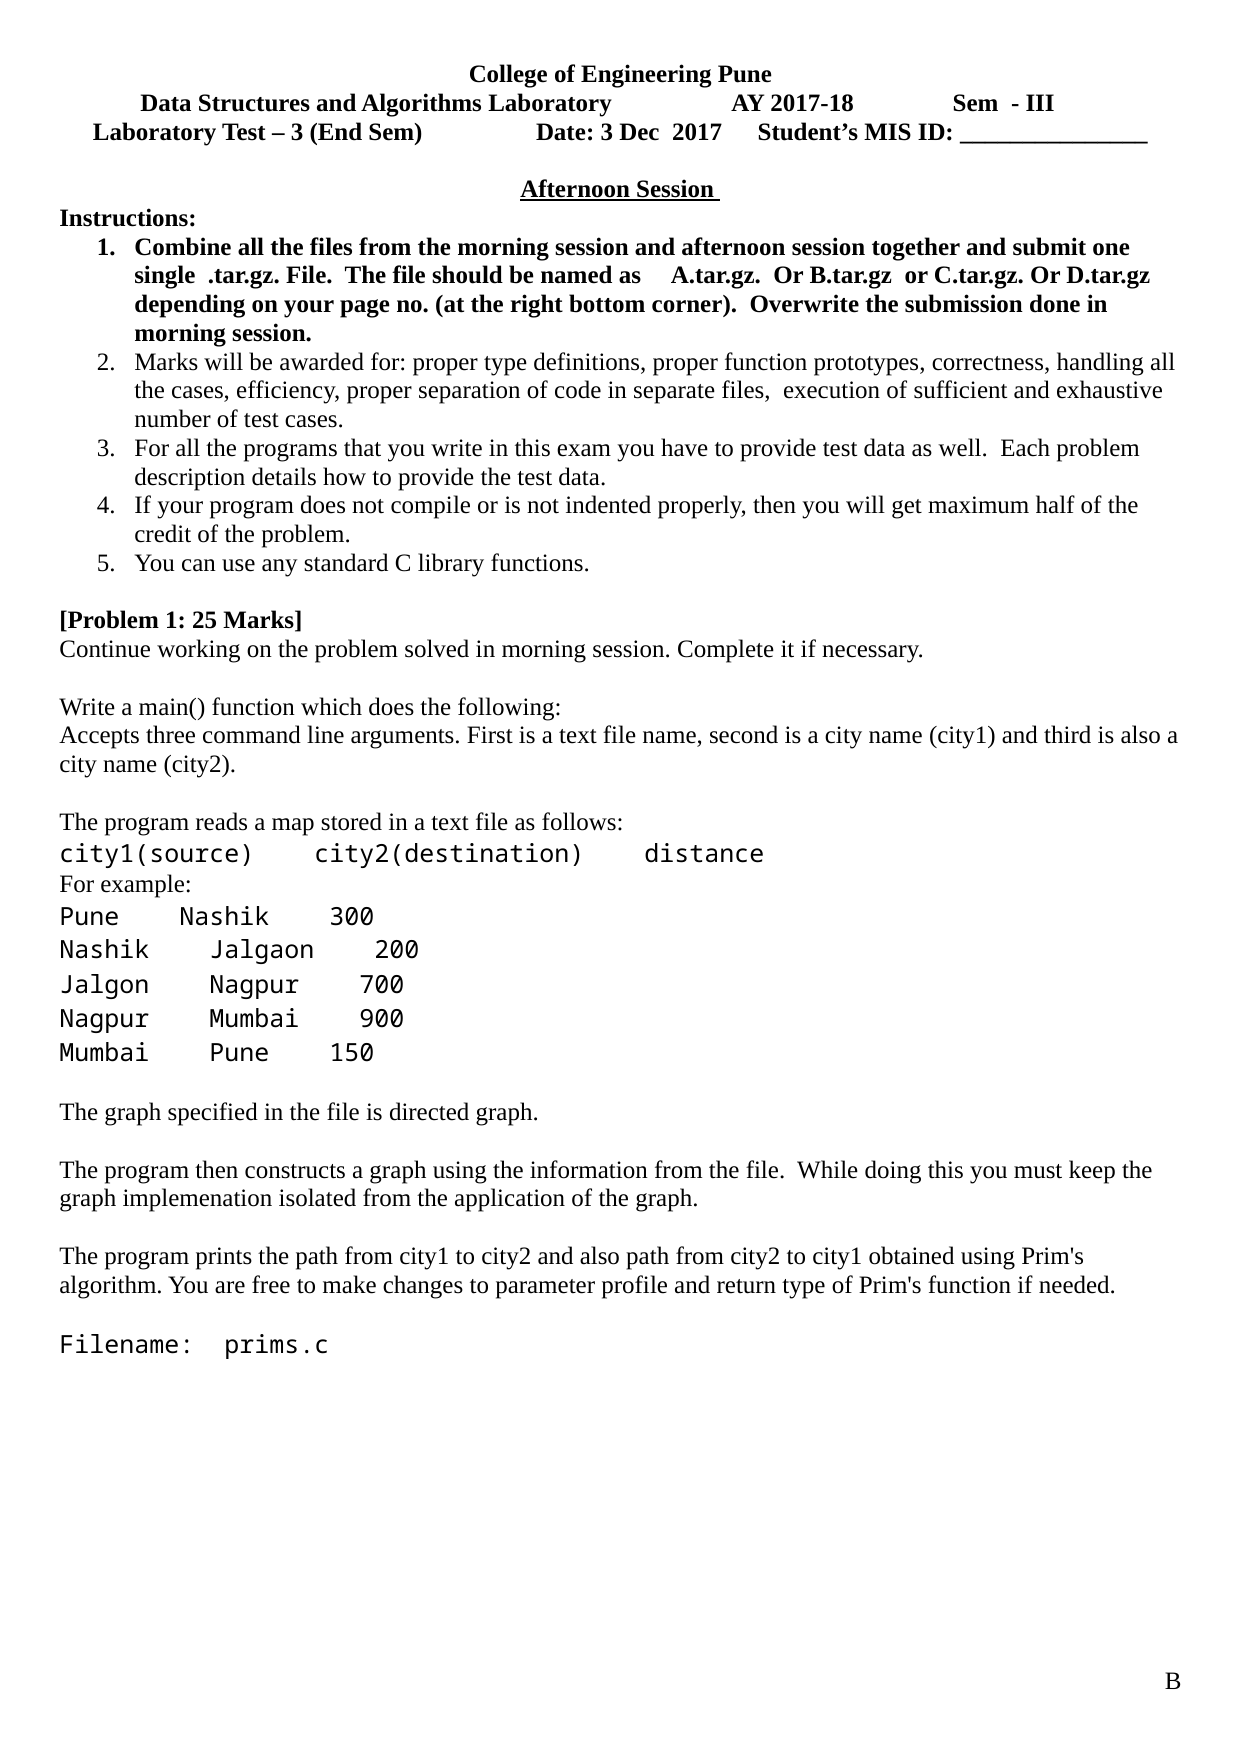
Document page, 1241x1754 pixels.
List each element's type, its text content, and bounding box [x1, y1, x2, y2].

list You can use any standard C library functions. [97, 548, 1181, 577]
text Write a main() function which does the following: [59, 692, 1181, 720]
text Afternoon Session [59, 174, 1181, 203]
text Pune Nashik 300 [59, 898, 1181, 932]
list If your program does not compile or is not indented properly, then you will get maximum half of the credit of the problem. [97, 490, 1181, 548]
text city1(source) city2(destination) distance [59, 835, 1181, 869]
text Continue working on the problem solved in morning session. Complete it if necessary. [59, 634, 1181, 663]
text Nashik Jalgaon 200 [59, 932, 1181, 966]
text Filename: prims.c [59, 1327, 1181, 1361]
text Laboratory Test – 3 (End Sem) Date: 3 Dec 2017 Student’s MIS ID: _______________ [59, 117, 1181, 145]
text The program reads a map stored in a text file as follows: [59, 807, 1181, 835]
text Mumbai Pune 150 [59, 1034, 1181, 1068]
text Accepts three command line arguments. First is a text file name, second is a city name (city1) and third is also a city name (city2). [59, 720, 1181, 778]
text The program prints the path from city1 to city2 and also path from city2 to city1 obtained using Prim's algorithm. You are free to make changes to parameter profile and return type of Prim's function if needed. [59, 1241, 1181, 1298]
list Marks will be awarded for: proper type definitions, proper function prototypes, correctness, handling all the cases, efficiency, proper separation of code in separate files, execution of sufficient and exhaustive number of test cases. [97, 347, 1181, 433]
text Data Structures and Algorithms Laboratory AY 2017-18 Sem - III [59, 88, 1181, 117]
text Nagpur Mumbai 900 [59, 1000, 1181, 1034]
list For all the programs that you write in this exam you have to provide test data as well. Each problem description details how to provide the test data. [97, 433, 1181, 490]
text For example: [59, 869, 1181, 898]
text The graph specified in the file is directed graph. [59, 1097, 1181, 1126]
text Jalgon Nagpur 700 [59, 966, 1181, 1000]
list Combine all the files from the morning session and afternoon session together and submit one single .tar.gz. File. The file should be named as A.tar.gz. Or B.tar.gz or C.tar.gz. Or D.tar.gz depending on your page no. (at the right bottom corner). Overwrite the submission done in morning session. [97, 232, 1181, 347]
text College of Engineering Pune [59, 59, 1181, 88]
text The program then constructs a graph using the information from the file. While doing this you must keep the graph implemenation isolated from the application of the graph. [59, 1155, 1181, 1212]
text [Problem 1: 25 Marks] [59, 605, 1181, 634]
text Instructions: [59, 203, 1181, 232]
